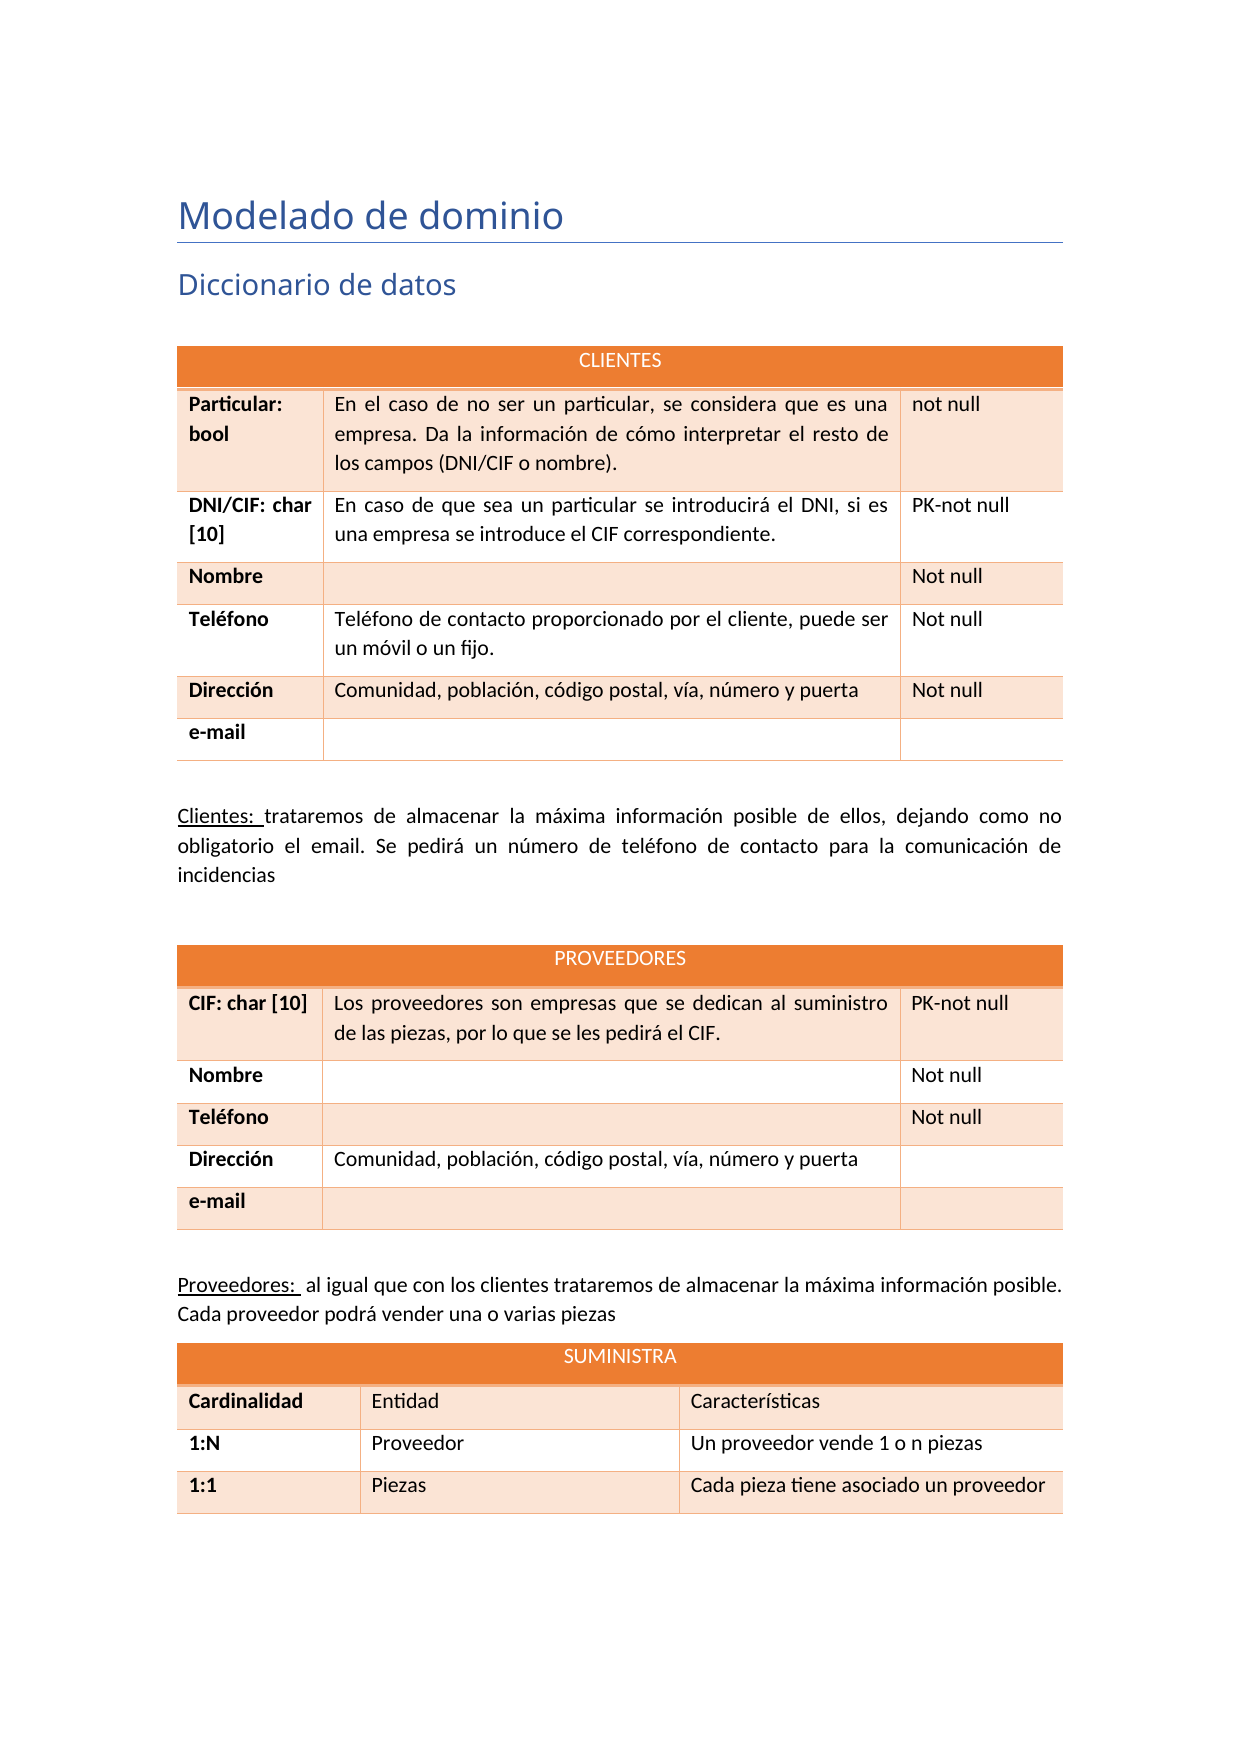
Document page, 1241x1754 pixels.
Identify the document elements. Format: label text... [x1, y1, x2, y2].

table_cell DNI/CIF: char [10] [177, 492, 323, 562]
table_cell En caso de que sea un particular se introducirá el DNI, si es una empresa se introduce el CIF correspondiente. [324, 492, 900, 562]
table_cell Teléfono [177, 1104, 322, 1145]
table_header CLIENTES [177, 346, 1063, 387]
table_cell e-mail [177, 719, 323, 760]
table_cell Cada pieza tiene asociado un proveedor [680, 1472, 1063, 1513]
table_cell [324, 563, 900, 604]
table_cell 1:1 [177, 1472, 360, 1513]
table_cell Cardinalidad [177, 1387, 360, 1429]
table_cell Comunidad, población, código postal, vía, número y puerta [323, 1146, 900, 1187]
table_cell Teléfono [177, 605, 323, 676]
table_cell PK-not null [901, 492, 1063, 562]
table_cell [901, 1188, 1063, 1229]
table_cell Teléfono de contacto proporcionado por el cliente, puede ser un móvil o un fijo. [324, 605, 900, 676]
table_cell En el caso de no ser un particular, se considera que es una empresa. Da la información de cómo interpretar el resto de los campos (DNI/CIF o nombre). [324, 391, 900, 491]
table_cell Not null [901, 563, 1063, 604]
table_cell Particular: bool [177, 391, 323, 491]
table_cell PK-not null [901, 989, 1063, 1060]
table_header PROVEEDORES [177, 945, 1063, 986]
table_cell Un proveedor vende 1 o n piezas [680, 1430, 1063, 1471]
subtitle Diccionario de datos [177, 264, 1063, 304]
table_cell Dirección [177, 1146, 322, 1187]
table_cell Piezas [361, 1472, 679, 1513]
table_cell [324, 719, 900, 760]
table_cell Características [680, 1387, 1063, 1429]
table_cell e-mail [177, 1188, 322, 1229]
table_cell Nombre [177, 1061, 322, 1102]
table_cell Nombre [177, 563, 323, 604]
table_cell Los proveedores son empresas que se dedican al suministro de las piezas, por lo que se les pedirá el CIF. [323, 989, 900, 1060]
table_cell Not null [901, 1104, 1063, 1145]
text Clientes: trataremos de almacenar la máxima información posible de ellos, dejando como no obligatorio el email. Se pedirá un número de teléfono de contacto para la comunicación de incidencias [177, 802, 1063, 888]
table_cell Entidad [361, 1387, 679, 1429]
table_header SUMINISTRA [177, 1343, 1063, 1384]
table_cell [901, 719, 1063, 760]
table_cell Dirección [177, 677, 323, 718]
table_cell not null [901, 391, 1063, 491]
table_cell CIF: char [10] [177, 989, 322, 1060]
subtitle Modelado de dominio [177, 189, 1063, 242]
table_cell Comunidad, población, código postal, vía, número y puerta [324, 677, 900, 718]
table_cell [323, 1188, 900, 1229]
table_cell [901, 1146, 1063, 1187]
table_cell 1:N [177, 1430, 360, 1471]
table_cell Proveedor [361, 1430, 679, 1471]
table_cell Not null [901, 677, 1063, 718]
table_cell [323, 1104, 900, 1145]
table_cell Not null [901, 1061, 1063, 1102]
text Proveedores: al igual que con los clientes trataremos de almacenar la máxima información posible. Cada proveedor podrá vender una o varias piezas [177, 1271, 1063, 1327]
table_cell Not null [901, 605, 1063, 676]
table_cell [323, 1061, 900, 1102]
